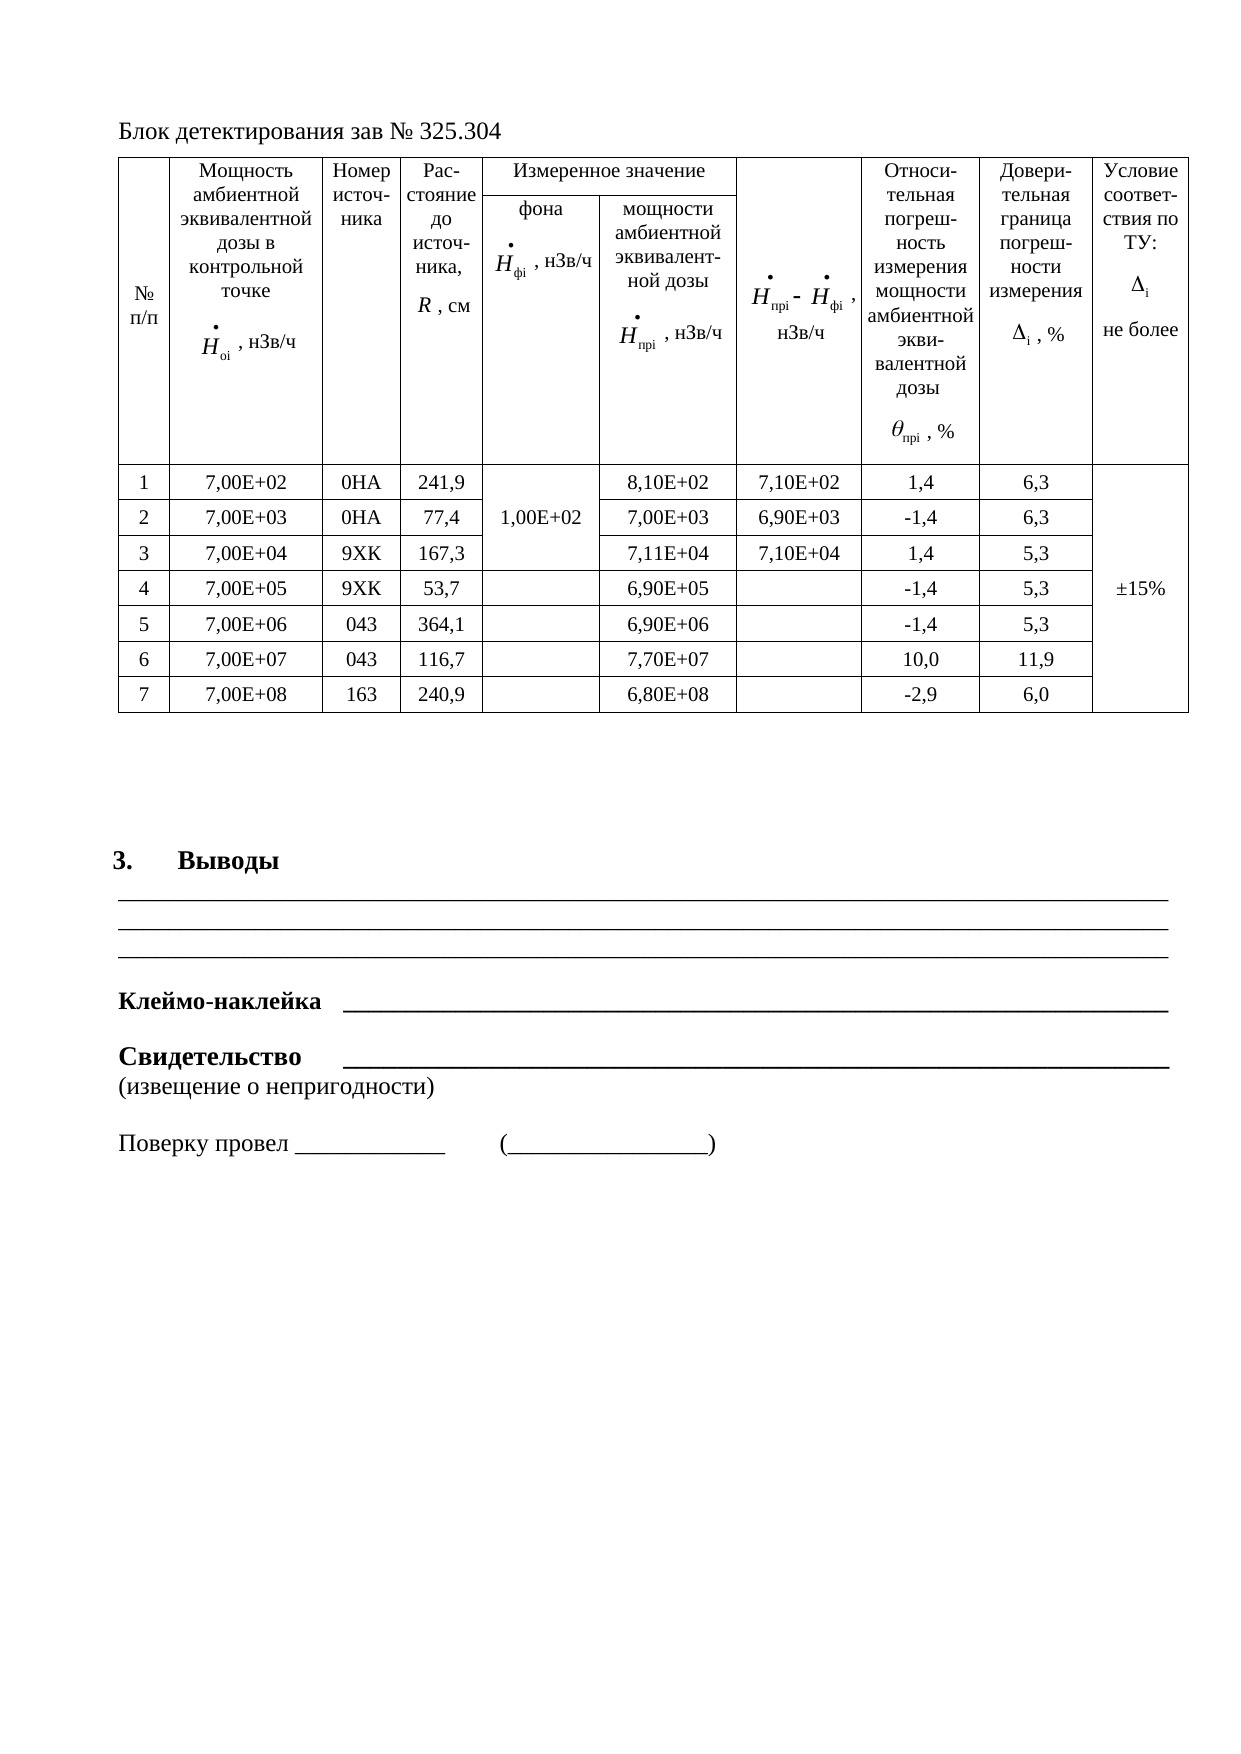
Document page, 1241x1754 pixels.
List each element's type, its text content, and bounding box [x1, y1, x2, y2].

table_cell 7,00E+04 [170, 536, 322, 570]
table_cell 9ХК [323, 571, 400, 605]
subtitle Свидетельство _____________________________________________________________ [118, 1040, 1194, 1071]
table_cell -1,4 [862, 500, 979, 534]
table_cell 6,90E+05 [600, 571, 736, 605]
table_cell 7,00E+07 [170, 642, 322, 676]
table_cell 77,4 [401, 500, 482, 534]
subtitle 3. Выводы [112, 844, 1194, 875]
table_header Измеренное значение [483, 158, 736, 195]
table_cell -1,4 [862, 606, 979, 641]
table_cell 116,7 [401, 642, 482, 676]
table_header Относи-тельная погреш-ность измерения мощности амбиентной экви-валентной дозы , % [862, 158, 979, 464]
subtitle Клеймо-наклейка __________________________________________________________________ [118, 986, 1194, 1015]
table_header , нЗв/ч [737, 158, 861, 464]
table_cell 4 [119, 571, 169, 605]
table_cell мощности амбиентной эквивалент-ной дозы , нЗв/ч [600, 196, 736, 464]
table_cell 9ХК [323, 536, 400, 570]
table_cell 6,3 [980, 500, 1092, 534]
table_cell 1,00E+02 [483, 465, 599, 570]
table_header Довери-тельная граница погреш-ности измерения , % [980, 158, 1092, 464]
table_cell 7,00E+03 [600, 500, 736, 534]
table_cell 8,10E+02 [600, 465, 736, 499]
table_header Условие соответ-ствия по ТУ: не более [1093, 158, 1188, 464]
table_cell 240,9 [401, 677, 482, 712]
table_cell [483, 642, 599, 676]
table_cell ±15% [1093, 465, 1188, 712]
table_cell 1,4 [862, 536, 979, 570]
table_cell 7,00E+05 [170, 571, 322, 605]
table_cell 11,9 [980, 642, 1092, 676]
table_cell 2 [119, 500, 169, 534]
table_cell 167,3 [401, 536, 482, 570]
table_cell 7,00E+08 [170, 677, 322, 712]
table_cell 6 [119, 642, 169, 676]
table_cell [737, 606, 861, 641]
table_cell 7,10E+02 [737, 465, 861, 499]
table_cell 7,00E+03 [170, 500, 322, 534]
table_cell [737, 677, 861, 712]
table_header Рас-стояние до источ-ника, , см [401, 158, 482, 464]
table_cell 7 [119, 677, 169, 712]
text (извещение о непригодности) [118, 1071, 1194, 1100]
table_header № п/п [119, 158, 169, 464]
table_cell 3 [119, 536, 169, 570]
text ____________________________________________________________________________________ [118, 932, 1194, 961]
table_cell 043 [323, 606, 400, 641]
text Блок детектирования зав № 325.304 [118, 116, 1194, 144]
table_cell 043 [323, 642, 400, 676]
table_cell 6,3 [980, 465, 1092, 499]
table_cell [737, 642, 861, 676]
table_cell 7,00E+02 [170, 465, 322, 499]
table_cell 5,3 [980, 571, 1092, 605]
table_cell 1,4 [862, 465, 979, 499]
table_cell 163 [323, 677, 400, 712]
table_cell 0НА [323, 500, 400, 534]
table_cell [737, 571, 861, 605]
table_cell 7,10E+04 [737, 536, 861, 570]
table_cell 53,7 [401, 571, 482, 605]
table_cell [483, 571, 599, 605]
table_cell 6,90E+03 [737, 500, 861, 534]
table_cell 6,0 [980, 677, 1092, 712]
table_cell 364,1 [401, 606, 482, 641]
table_cell 5,3 [980, 536, 1092, 570]
table_cell 7,11E+04 [600, 536, 736, 570]
table_cell 6,80E+08 [600, 677, 736, 712]
table_cell 7,70E+07 [600, 642, 736, 676]
table_cell 5 [119, 606, 169, 641]
table_cell -2,9 [862, 677, 979, 712]
table_cell [483, 606, 599, 641]
table_cell 5,3 [980, 606, 1092, 641]
table_cell фона , нЗв/ч [483, 196, 599, 464]
text ____________________________________________________________________________________ [118, 904, 1194, 932]
table_header Мощность амбиентной эквивалентной дозы в контрольной точке , нЗв/ч [170, 158, 322, 464]
text Поверку провел ____________ (________________) [118, 1128, 1194, 1157]
table_cell 6,90E+06 [600, 606, 736, 641]
text ____________________________________________________________________________________ [118, 875, 1194, 904]
table_cell [483, 677, 599, 712]
table_cell 1 [119, 465, 169, 499]
table_cell 10,0 [862, 642, 979, 676]
table_cell 241,9 [401, 465, 482, 499]
table_cell -1,4 [862, 571, 979, 605]
table_header Номер источ-ника [323, 158, 400, 464]
table_cell 0НА [323, 465, 400, 499]
table_cell 7,00E+06 [170, 606, 322, 641]
